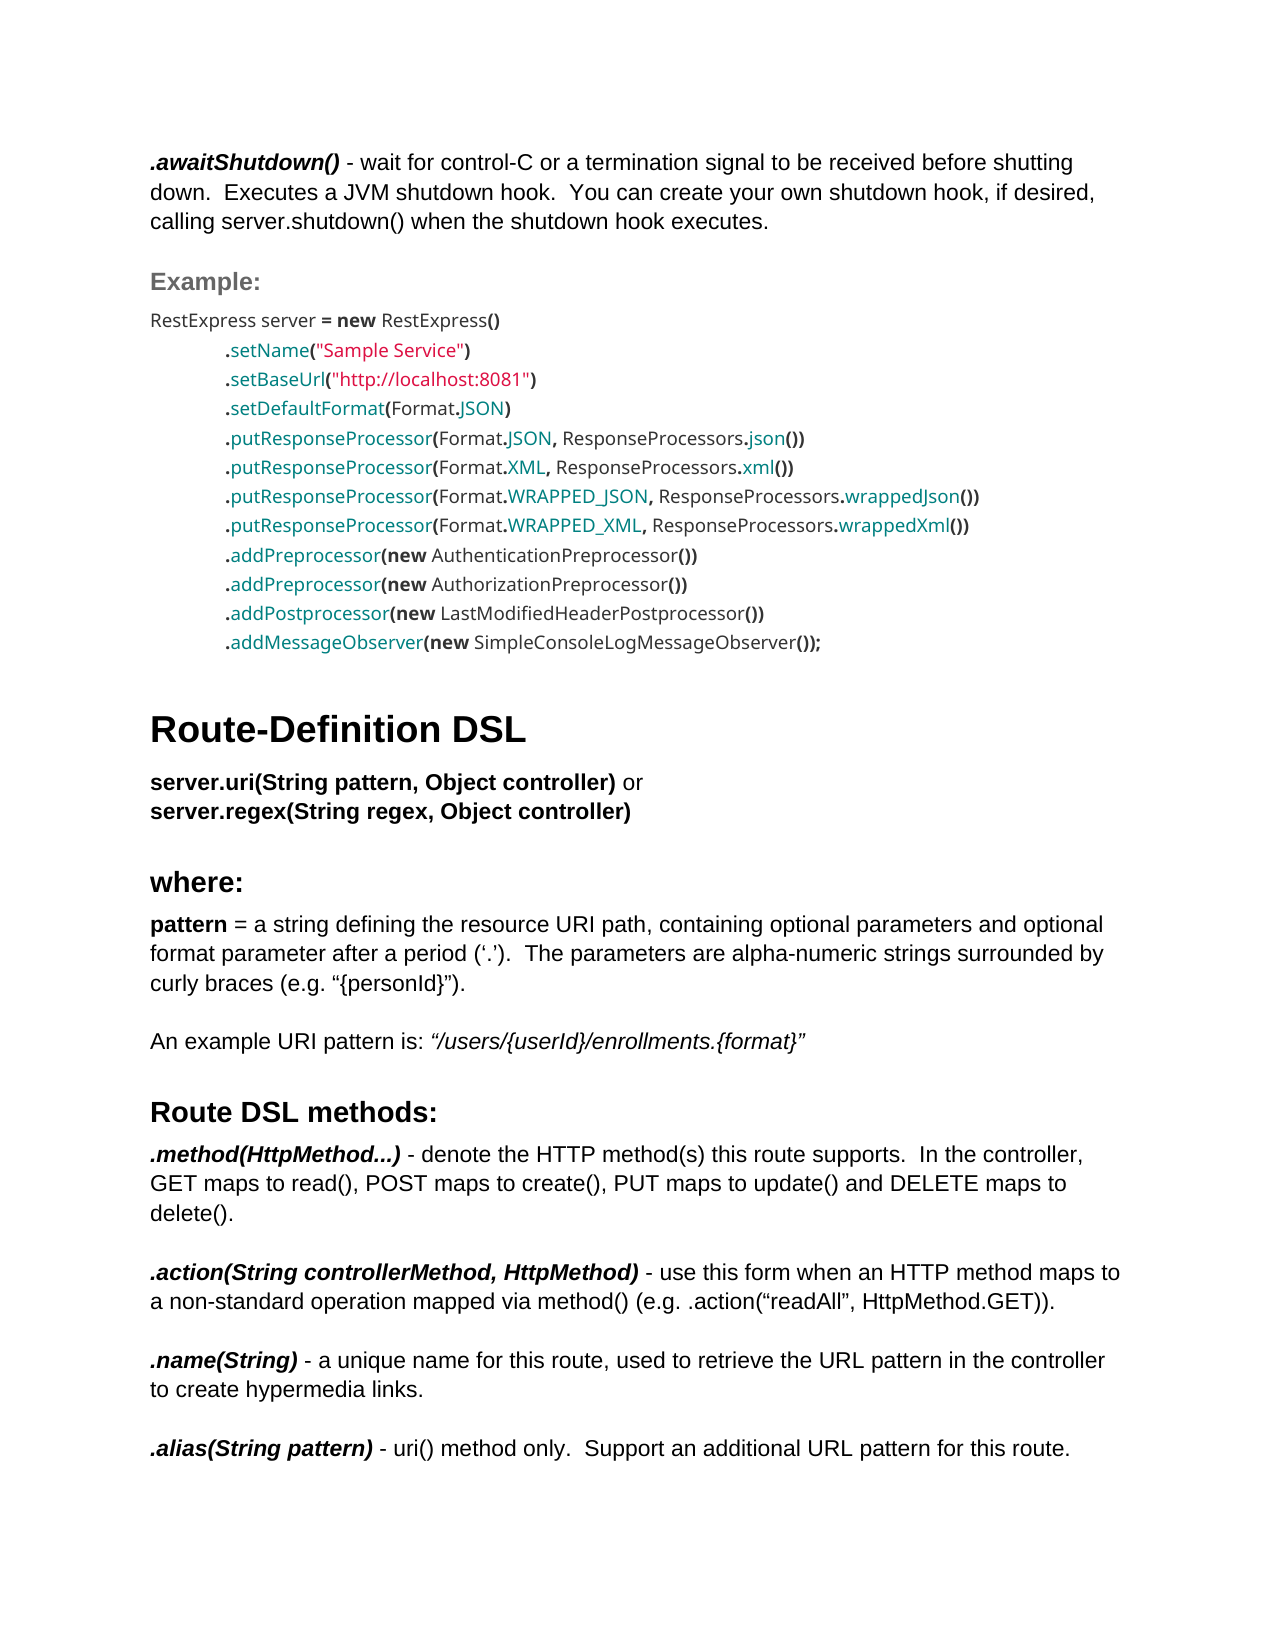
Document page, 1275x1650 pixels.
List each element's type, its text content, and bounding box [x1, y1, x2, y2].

text server.regex(String regex, Object controller) [150, 799, 1125, 824]
subtitle Example: [150, 267, 1125, 295]
text .putResponseProcessor(Format.XML, ResponseProcessors.xml()) [150, 454, 1125, 479]
text .method(HttpMethod...) - denote the HTTP method(s) this route supports. In the controller, GET maps to read(), POST maps to create(), PUT maps to update() and DELETE maps to delete(). [150, 1142, 1125, 1226]
text .awaitShutdown() - wait for control-C or a termination signal to be received before shutting down. Executes a JVM shutdown hook. You can create your own shutdown hook, if desired, calling server.shutdown() when the shutdown hook executes. [150, 150, 1125, 234]
text RestExpress server = new RestExpress() [150, 308, 1125, 333]
text .putResponseProcessor(Format.JSON, ResponseProcessors.json()) [150, 425, 1125, 450]
subtitle Route DSL methods: [150, 1096, 1125, 1128]
text .setDefaultFormat(Format.JSON) [150, 396, 1125, 421]
text .putResponseProcessor(Format.WRAPPED_XML, ResponseProcessors.wrappedXml()) [150, 513, 1125, 538]
text server.uri(String pattern, Object controller) or [150, 769, 1125, 795]
text .addPostprocessor(new LastModifiedHeaderPostprocessor()) [150, 600, 1125, 626]
text .setName("Sample Service") [150, 337, 1125, 362]
text .alias(String pattern) - uri() method only. Support an additional URL pattern for this route. [150, 1435, 1125, 1461]
text .addPreprocessor(new AuthenticationPreprocessor()) [150, 542, 1125, 567]
subtitle Route-Definition DSL [150, 709, 1125, 751]
subtitle where: [150, 866, 1125, 898]
text .setBaseUrl("http://localhost:8081") [150, 366, 1125, 392]
text pattern = a string defining the resource URI path, containing optional parameters and optional format parameter after a period (‘.’). The parameters are alpha-numeric strings surrounded by curly braces (e.g. “{personId}”). [150, 912, 1125, 996]
text .putResponseProcessor(Format.WRAPPED_JSON, ResponseProcessors.wrappedJson()) [150, 483, 1125, 509]
text .name(String) - a unique name for this route, used to retrieve the URL pattern in the controller to create hypermedia links. [150, 1347, 1125, 1402]
text .addMessageObserver(new SimpleConsoleLogMessageObserver()); [150, 630, 1125, 655]
text An example URI pattern is: “/users/{userId}/enrollments.{format}” [150, 1029, 1125, 1055]
text .action(String controllerMethod, HttpMethod) - use this form when an HTTP method maps to a non-standard operation mapped via method() (e.g. .action(“readAll”, HttpMethod.GET)). [150, 1259, 1125, 1314]
text .addPreprocessor(new AuthorizationPreprocessor()) [150, 571, 1125, 597]
